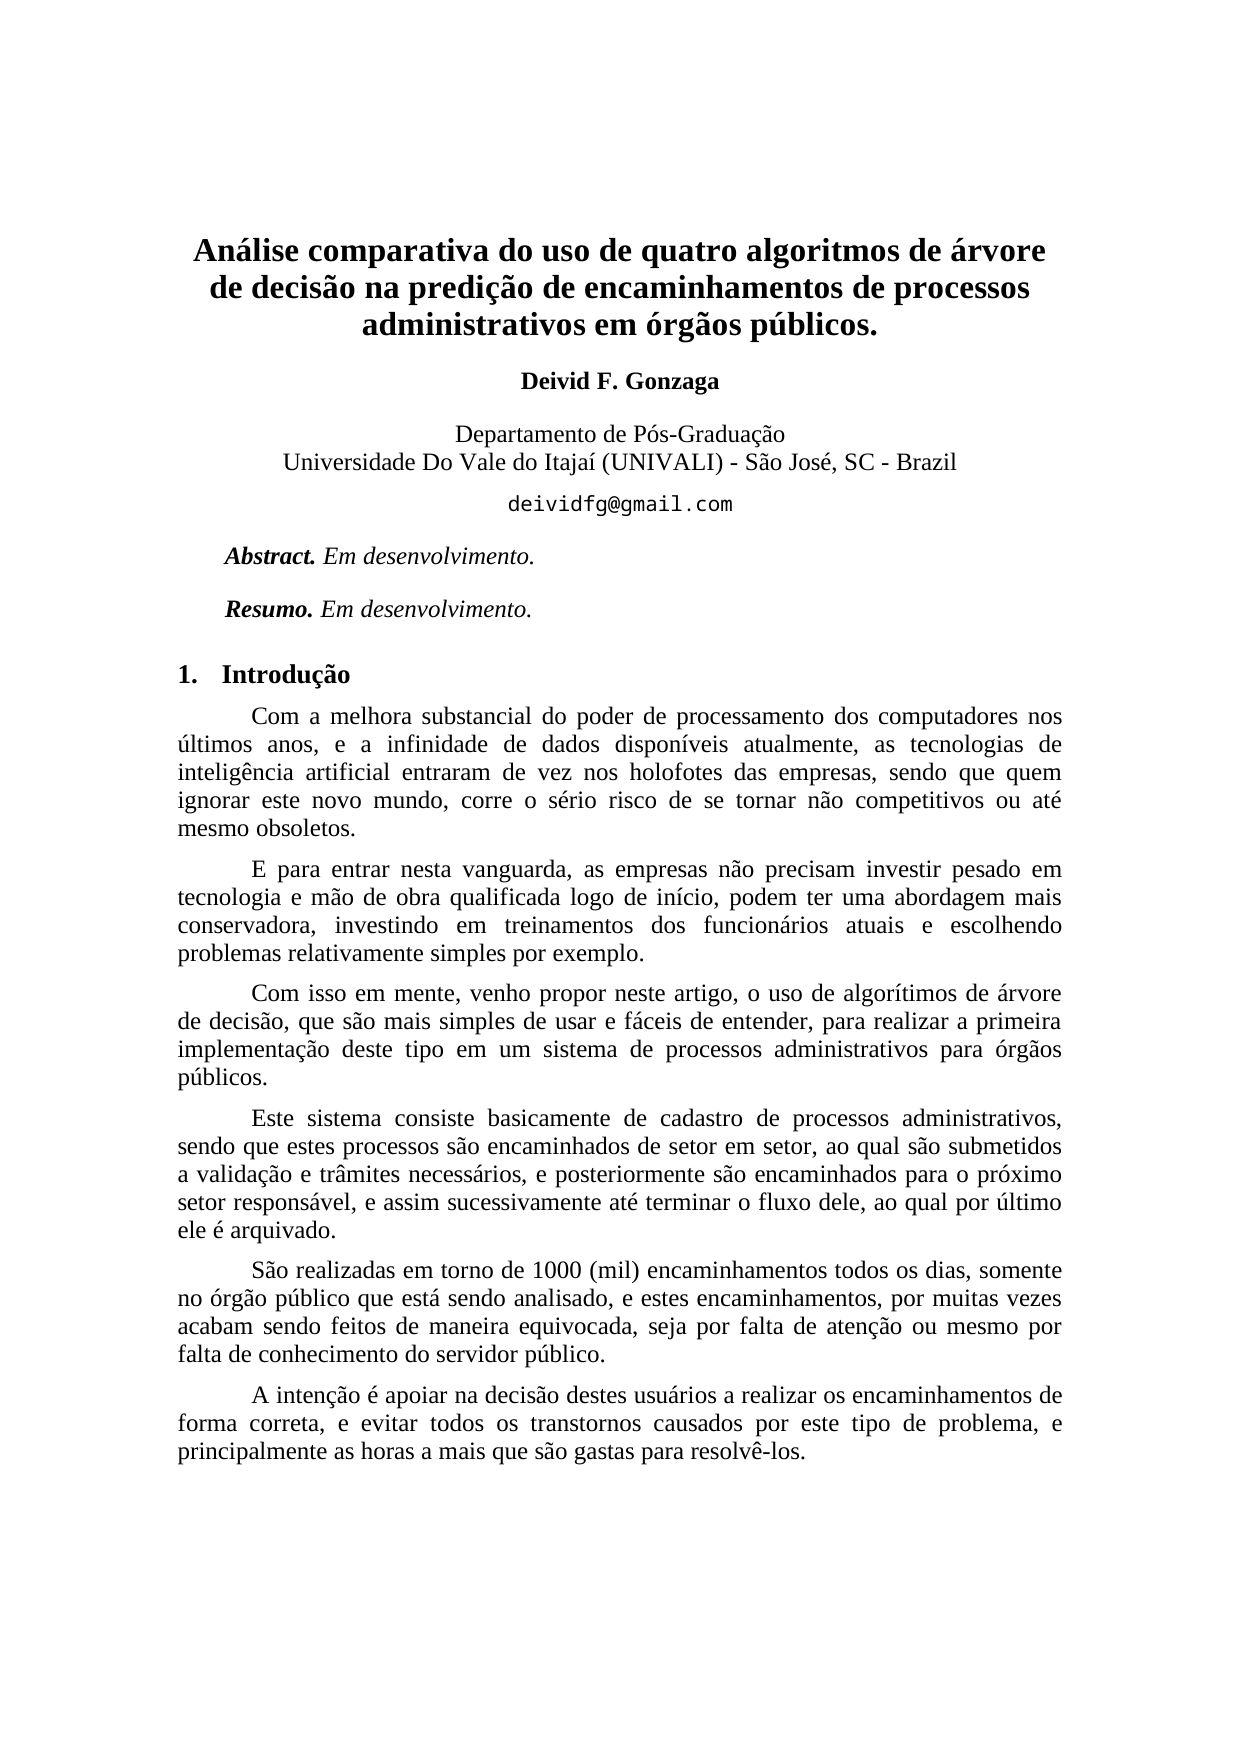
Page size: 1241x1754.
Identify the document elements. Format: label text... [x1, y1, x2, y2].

text Departamento de Pós-Graduação [177, 420, 1063, 448]
title Análise comparativa do uso de quatro algoritmos de árvore de decisão na predição de encaminhamentos de processos administrativos em órgãos públicos. [177, 231, 1063, 342]
text A intenção é apoiar na decisão destes usuários a realizar os encaminhamentos de forma correta, e evitar todos os transtornos causados por este tipo de problema, e principalmente as horas a mais que são gastas para resolvê-los. [177, 1381, 1063, 1465]
text deividfg@gmail.com [177, 488, 1063, 517]
text Deivid F. Gonzaga [177, 367, 1063, 395]
text Resumo. Em desenvolvimento. [224, 594, 1016, 623]
text E para entrar nesta vanguarda, as empresas não precisam investir pesado em tecnologia e mão de obra qualificada logo de início, podem ter uma abordagem mais conservadora, investindo em treinamentos dos funcionários atuais e escolhendo problemas relativamente simples por exemplo. [177, 855, 1063, 967]
text Com a melhora substancial do poder de processamento dos computadores nos últimos anos, e a infinidade de dados disponíveis atualmente, as tecnologias de inteligência artificial entraram de vez nos holofotes das empresas, sendo que quem ignorar este novo mundo, corre o sério risco de se tornar não competitivos ou até mesmo obsoletos. [177, 702, 1063, 842]
text Abstract. Em desenvolvimento. [224, 542, 1016, 570]
text Com isso em mente, venho propor neste artigo, o uso de algorítimos de árvore de decisão, que são mais simples de usar e fáceis de entender, para realizar a primeira implementação deste tipo em um sistema de processos administrativos para órgãos públicos. [177, 979, 1063, 1091]
title Introdução [177, 660, 1063, 690]
text Universidade Do Vale do Itajaí (UNIVALI) - São José, SC - Brazil [177, 448, 1063, 476]
text São realizadas em torno de 1000 (mil) encaminhamentos todos os dias, somente no órgão público que está sendo analisado, e estes encaminhamentos, por muitas vezes acabam sendo feitos de maneira equivocada, seja por falta de atenção ou mesmo por falta de conhecimento do servidor público. [177, 1256, 1063, 1368]
text Este sistema consiste basicamente de cadastro de processos administrativos, sendo que estes processos são encaminhados de setor em setor, ao qual são submetidos a validação e trâmites necessários, e posteriormente são encaminhados para o próximo setor responsável, e assim sucessivamente até terminar o fluxo dele, ao qual por último ele é arquivado. [177, 1104, 1063, 1244]
